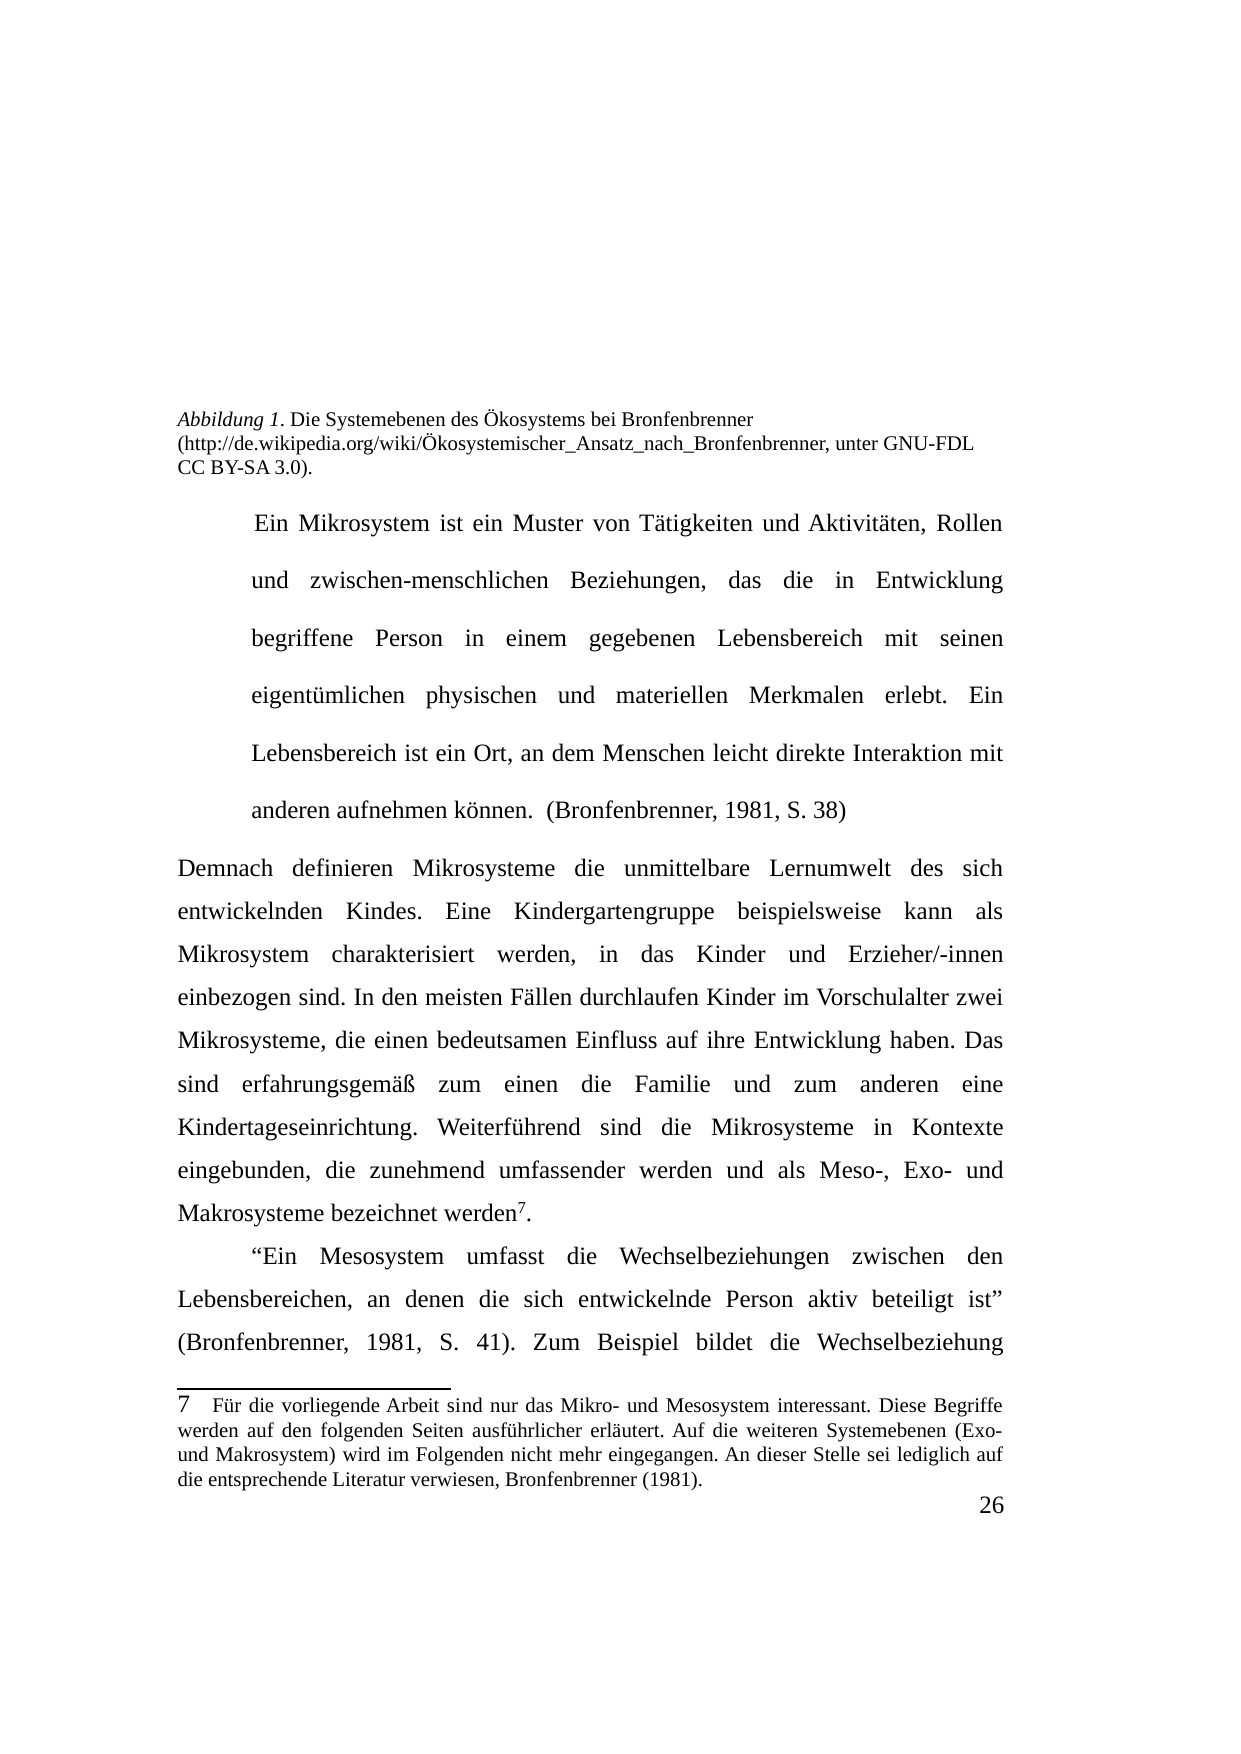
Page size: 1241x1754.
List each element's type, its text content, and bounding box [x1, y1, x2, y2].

text Demnach definieren Mikrosysteme die unmittelbare Lernumwelt des sich entwickelnden Kindes. Eine Kindergartengruppe beispielsweise kann als Mikrosystem charakterisiert werden, in das Kinder und Erzieher/-innen einbezogen sind. In den meisten Fällen durchlaufen Kinder im Vorschulalter zwei Mikrosysteme, die einen bedeutsamen Einfluss auf ihre Entwicklung haben. Das sind erfahrungsgemäß zum einen die Familie und zum anderen eine Kindertageseinrichtung. Weiterführend sind die Mikrosysteme in Kontexte eingebunden, die zunehmend umfassender werden und als Meso-, Exo- und Makrosysteme bezeichnet werden. [177, 853, 1004, 1227]
text Ein Mikrosystem ist ein Muster von Tätigkeiten und Aktivitäten, Rollen und zwischen-menschlichen Beziehungen, das die in Entwicklung begriffene Person in einem gegebenen Lebensbereich mit seinen eigentümlichen physischen und materiellen Merkmalen erlebt. Ein Lebensbereich ist ein Ort, an dem Menschen leicht direkte Interaktion mit anderen aufnehmen können. (Bronfenbrenner, 1981, S. 38) [251, 508, 1004, 824]
text Für die vorliegende Arbeit sind nur das Mikro- und Mesosystem interessant. Diese Begriffe werden auf den folgenden Seiten ausführlicher erläutert. Auf die weiteren Systemebenen (Exo- und Makrosystem) wird im Folgenden nicht mehr eingegangen. An dieser Stelle sei lediglich auf die entsprechende Literatur verwiesen, Bronfenbrenner (1981). [177, 1389, 1004, 1491]
text Abbildung 1. Die Systemebenen des Ökosystems bei Bronfenbrenner (http://de.wikipedia.org/wiki/Ökosystemischer_Ansatz_nach_Bronfenbrenner, unter GNU-FDL CC BY-SA 3.0). [177, 407, 1004, 479]
text “Ein Mesosystem umfasst die Wechselbeziehungen zwischen den Lebensbereichen, an denen die sich entwickelnde Person aktiv beteiligt ist” (Bronfenbrenner, 1981, S. 41). Zum Beispiel bildet die Wechselbeziehung [177, 1241, 1004, 1356]
